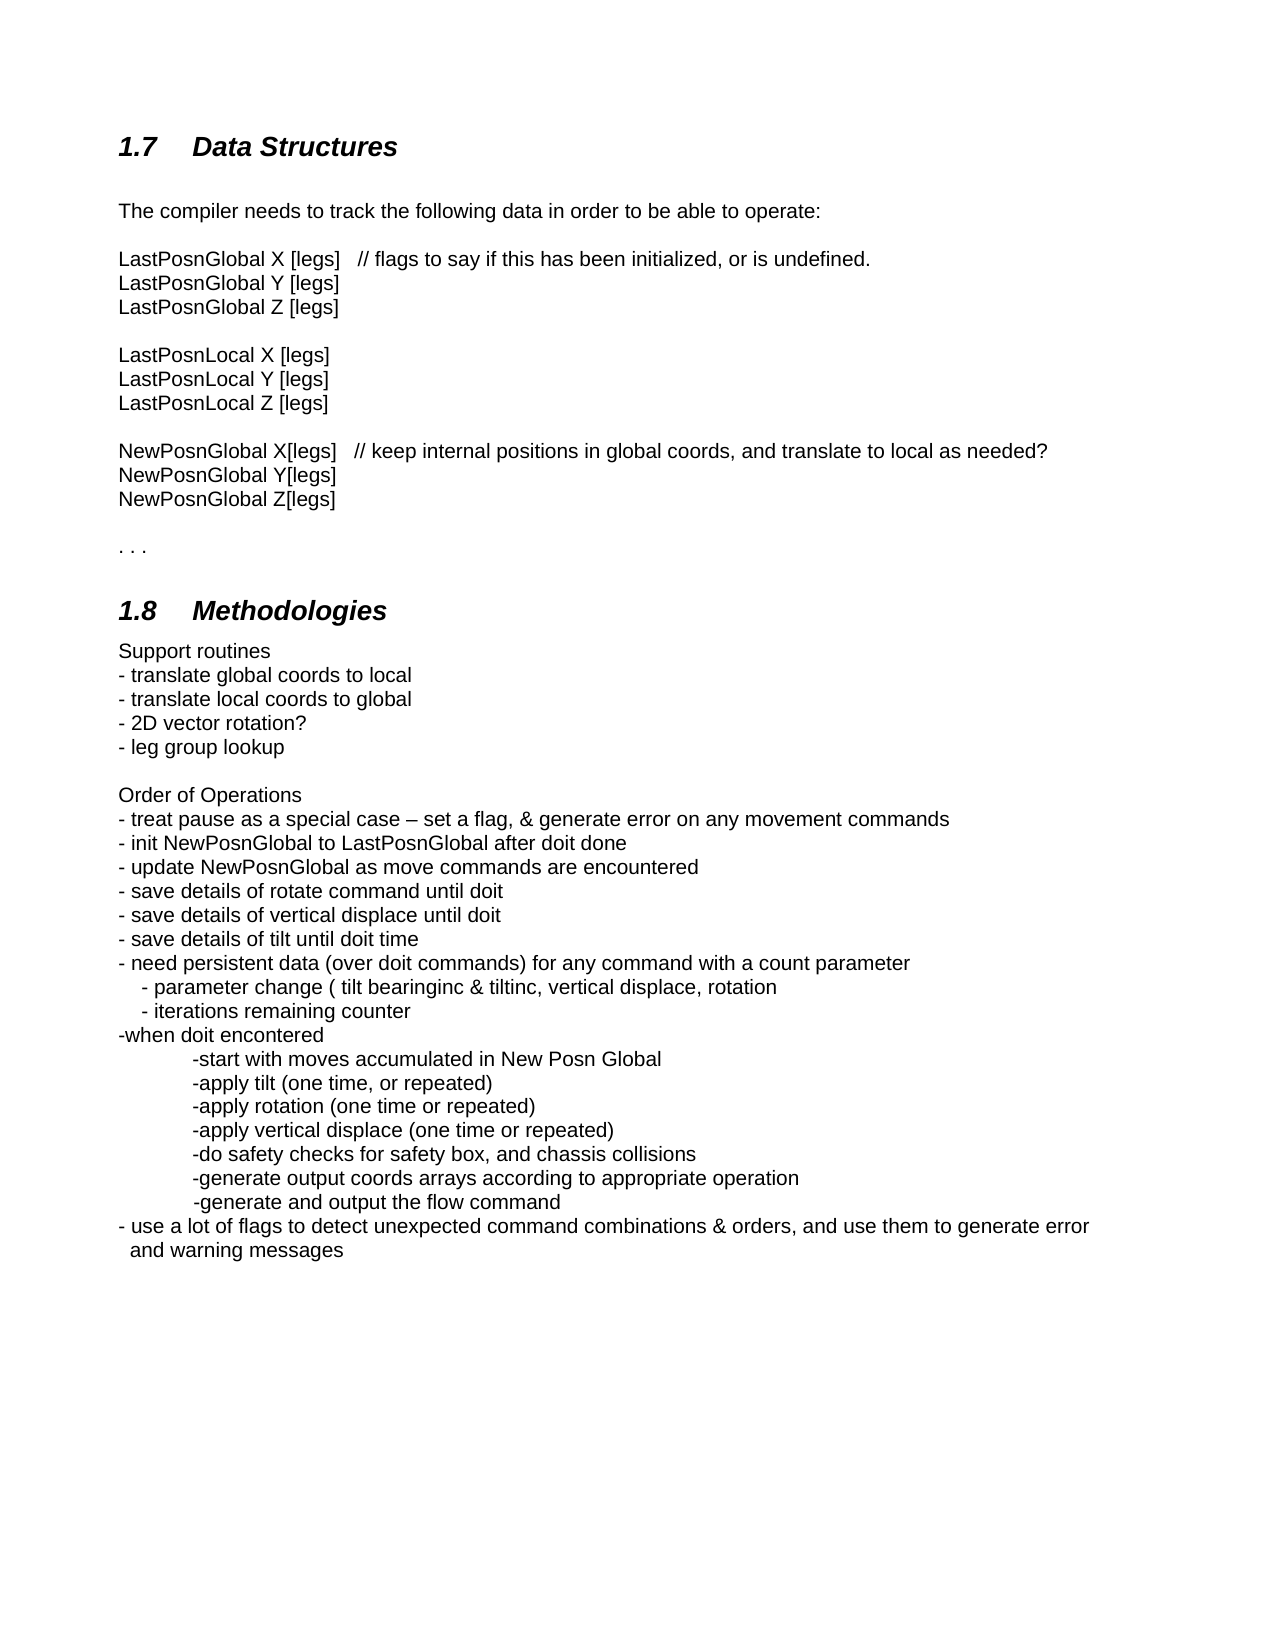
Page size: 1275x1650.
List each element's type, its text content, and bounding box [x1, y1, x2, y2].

text - treat pause as a special case – set a flag, & generate error on any movement commands [118, 807, 1157, 831]
text The compiler needs to track the following data in order to be able to operate: [118, 199, 1157, 223]
subtitle Methodologies [118, 595, 1157, 627]
text - parameter change ( tilt bearinginc & tiltinc, vertical displace, rotation [118, 974, 1157, 998]
subtitle Data Structures [118, 131, 1157, 162]
text -apply rotation (one time or repeated) [118, 1094, 1157, 1118]
text - save details of vertical displace until doit [118, 903, 1157, 927]
text NewPosnGlobal Z[legs] [118, 486, 1157, 510]
text LastPosnLocal Y [legs] [118, 367, 1157, 391]
text LastPosnGlobal Z [legs] [118, 295, 1157, 319]
text - use a lot of flags to detect unexpected command combinations & orders, and use them to generate error [118, 1214, 1157, 1238]
text - init NewPosnGlobal to LastPosnGlobal after doit done [118, 831, 1157, 855]
text NewPosnGlobal Y[legs] [118, 462, 1157, 486]
text -when doit encontered [118, 1022, 1157, 1046]
text -apply vertical displace (one time or repeated) [118, 1118, 1157, 1142]
text - save details of rotate command until doit [118, 879, 1157, 903]
text -apply tilt (one time, or repeated) [118, 1070, 1157, 1094]
text LastPosnGlobal X [legs] // flags to say if this has been initialized, or is undefined. [118, 247, 1157, 271]
text LastPosnLocal Z [legs] [118, 391, 1157, 414]
text - need persistent data (over doit commands) for any command with a count parameter [118, 951, 1157, 974]
text LastPosnGlobal Y [legs] [118, 271, 1157, 295]
text - update NewPosnGlobal as move commands are encountered [118, 855, 1157, 879]
text Order of Operations [118, 783, 1157, 807]
text -generate output coords arrays according to appropriate operation [118, 1166, 1157, 1190]
text -start with moves accumulated in New Posn Global [118, 1046, 1157, 1070]
text - iterations remaining counter [118, 998, 1157, 1022]
text - translate local coords to global [118, 687, 1157, 711]
text and warning messages [118, 1238, 1157, 1262]
text - translate global coords to local [118, 663, 1157, 687]
text - leg group lookup [118, 735, 1157, 759]
text Support routines [118, 639, 1157, 663]
text -do safety checks for safety box, and chassis collisions [118, 1142, 1157, 1166]
text - 2D vector rotation? [118, 711, 1157, 735]
text -generate and output the flow command [118, 1190, 1157, 1214]
text - save details of tilt until doit time [118, 927, 1157, 951]
text LastPosnLocal X [legs] [118, 343, 1157, 367]
text NewPosnGlobal X[legs] // keep internal positions in global coords, and translate to local as needed? [118, 438, 1157, 462]
text . . . [118, 534, 1157, 558]
